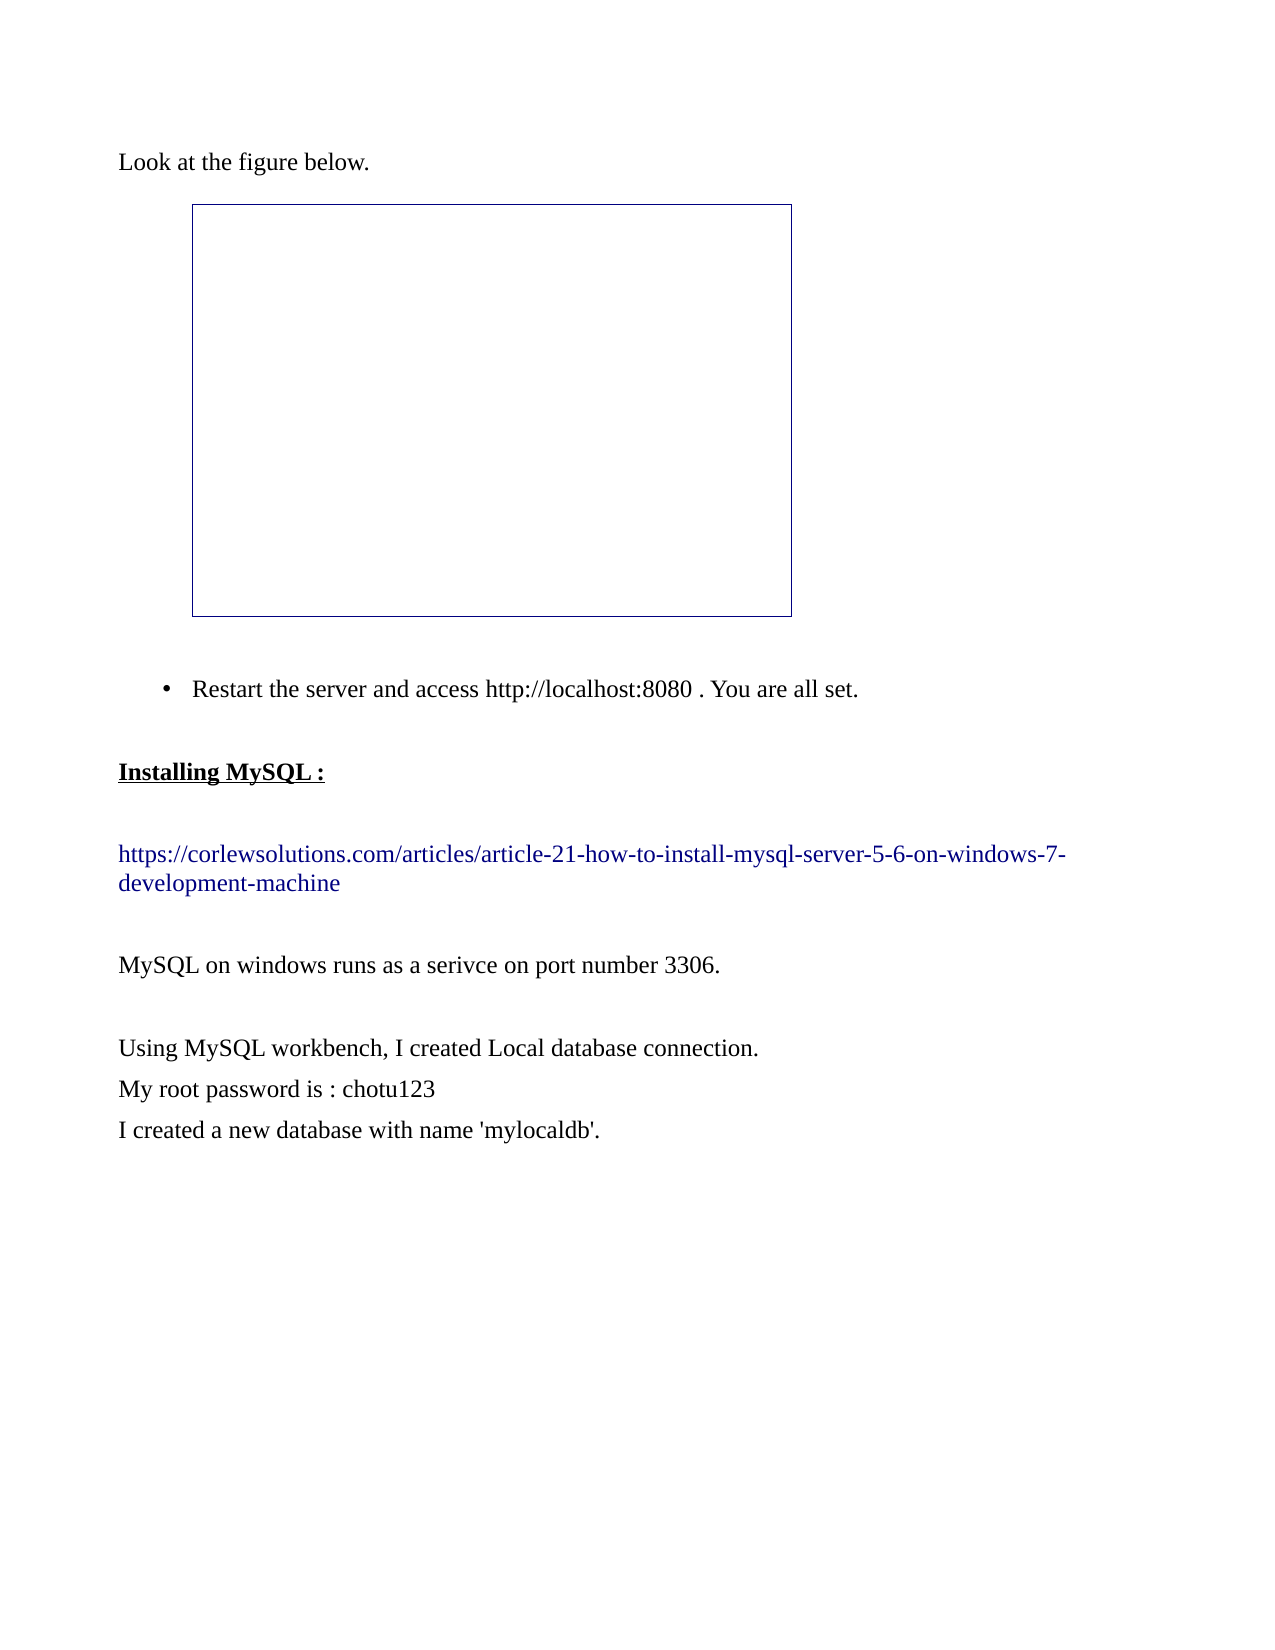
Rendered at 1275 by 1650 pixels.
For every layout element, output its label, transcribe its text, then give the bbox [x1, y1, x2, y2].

text MySQL on windows runs as a serivce on port number 3306. [118, 951, 1157, 979]
text Look at the figure below. [118, 147, 1157, 176]
text My root password is : chotu123 [118, 1074, 1157, 1103]
text Using MySQL workbench, I created Local database connection. [118, 1033, 1157, 1062]
text Installing MySQL : [118, 757, 1157, 786]
text I created a new database with name 'mylocaldb'. [118, 1116, 1157, 1144]
list Restart the server and access http://localhost:8080 . You are all set. [162, 674, 1157, 703]
text https://corlewsolutions.com/articles/article-21-how-to-install-mysql-server-5-6-on-windows-7-development-machine [118, 839, 1157, 897]
